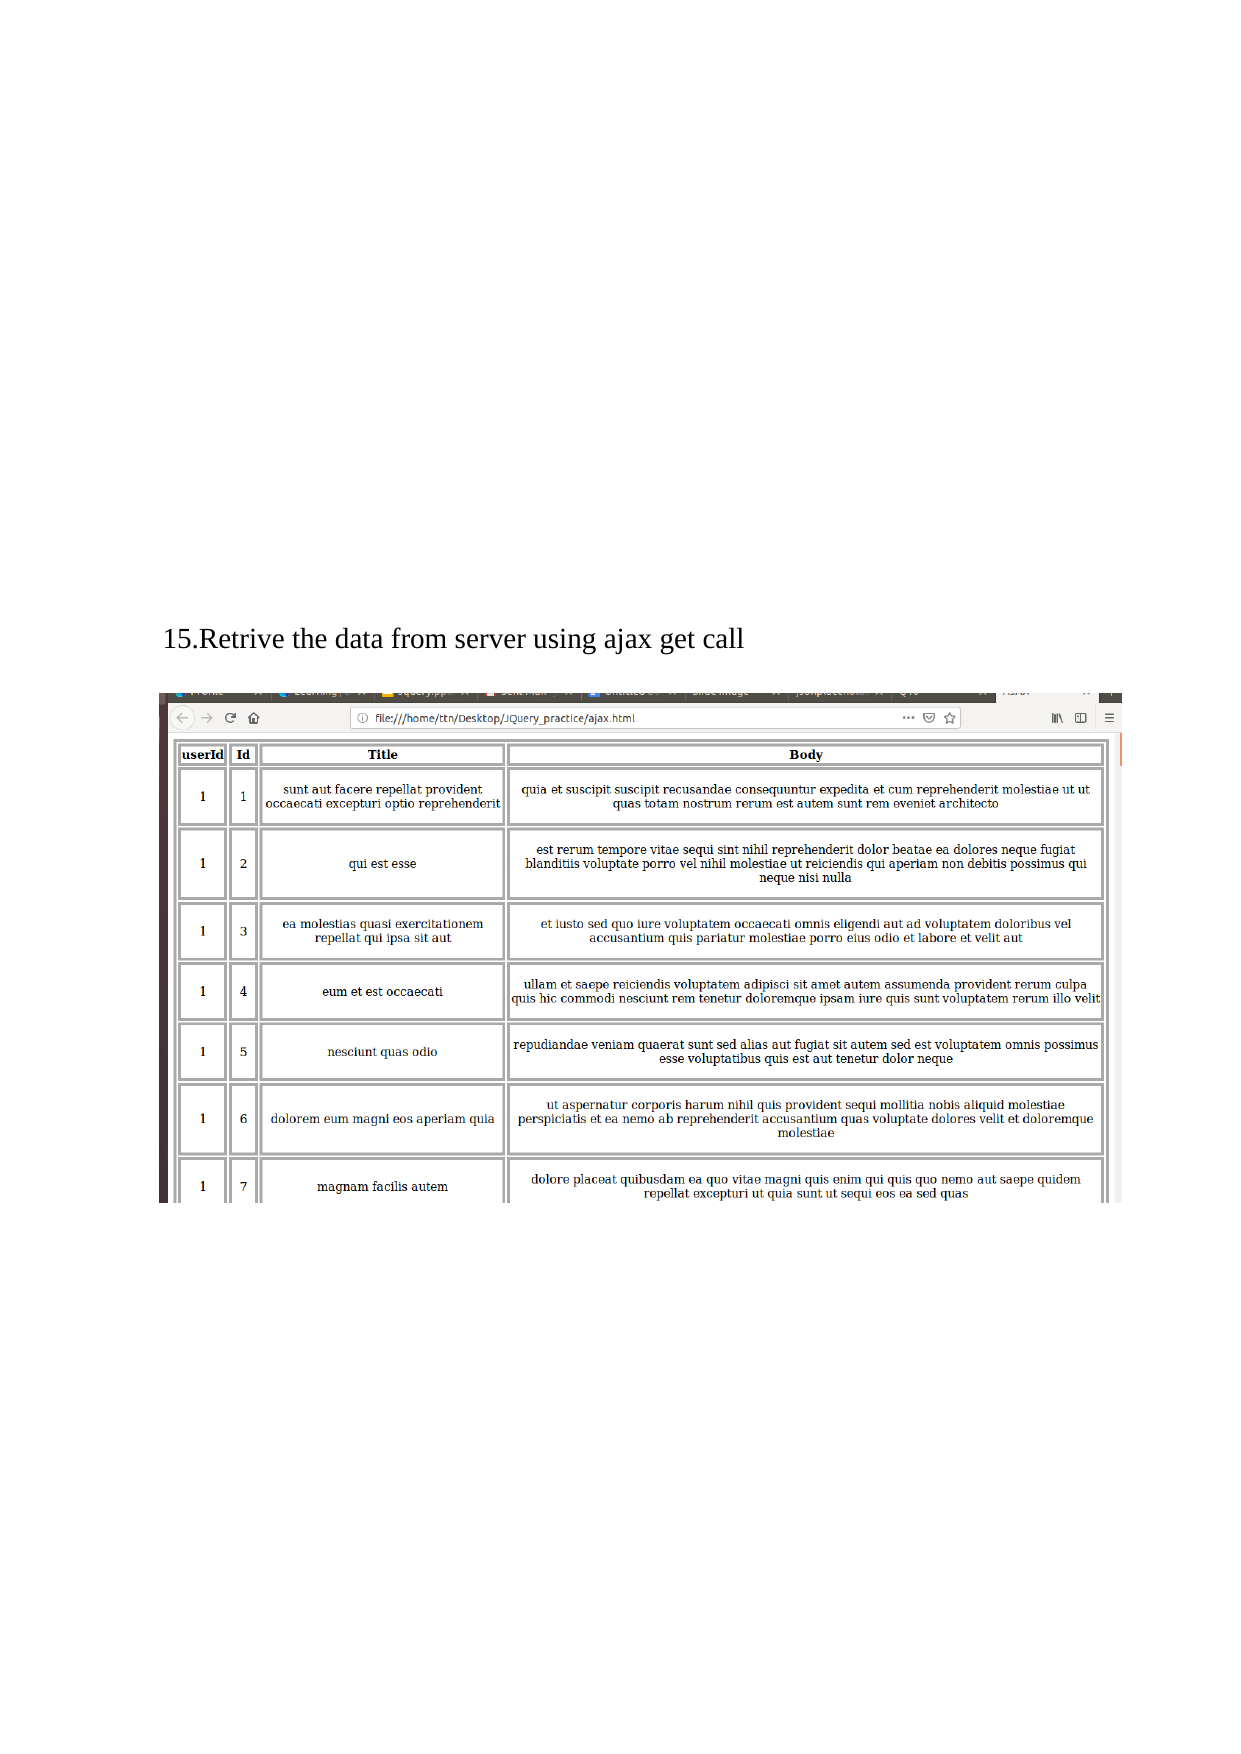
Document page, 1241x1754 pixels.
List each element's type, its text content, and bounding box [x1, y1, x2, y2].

list Retrive the data from server using ajax get call [162, 621, 1122, 655]
picture [159, 693, 1122, 1203]
